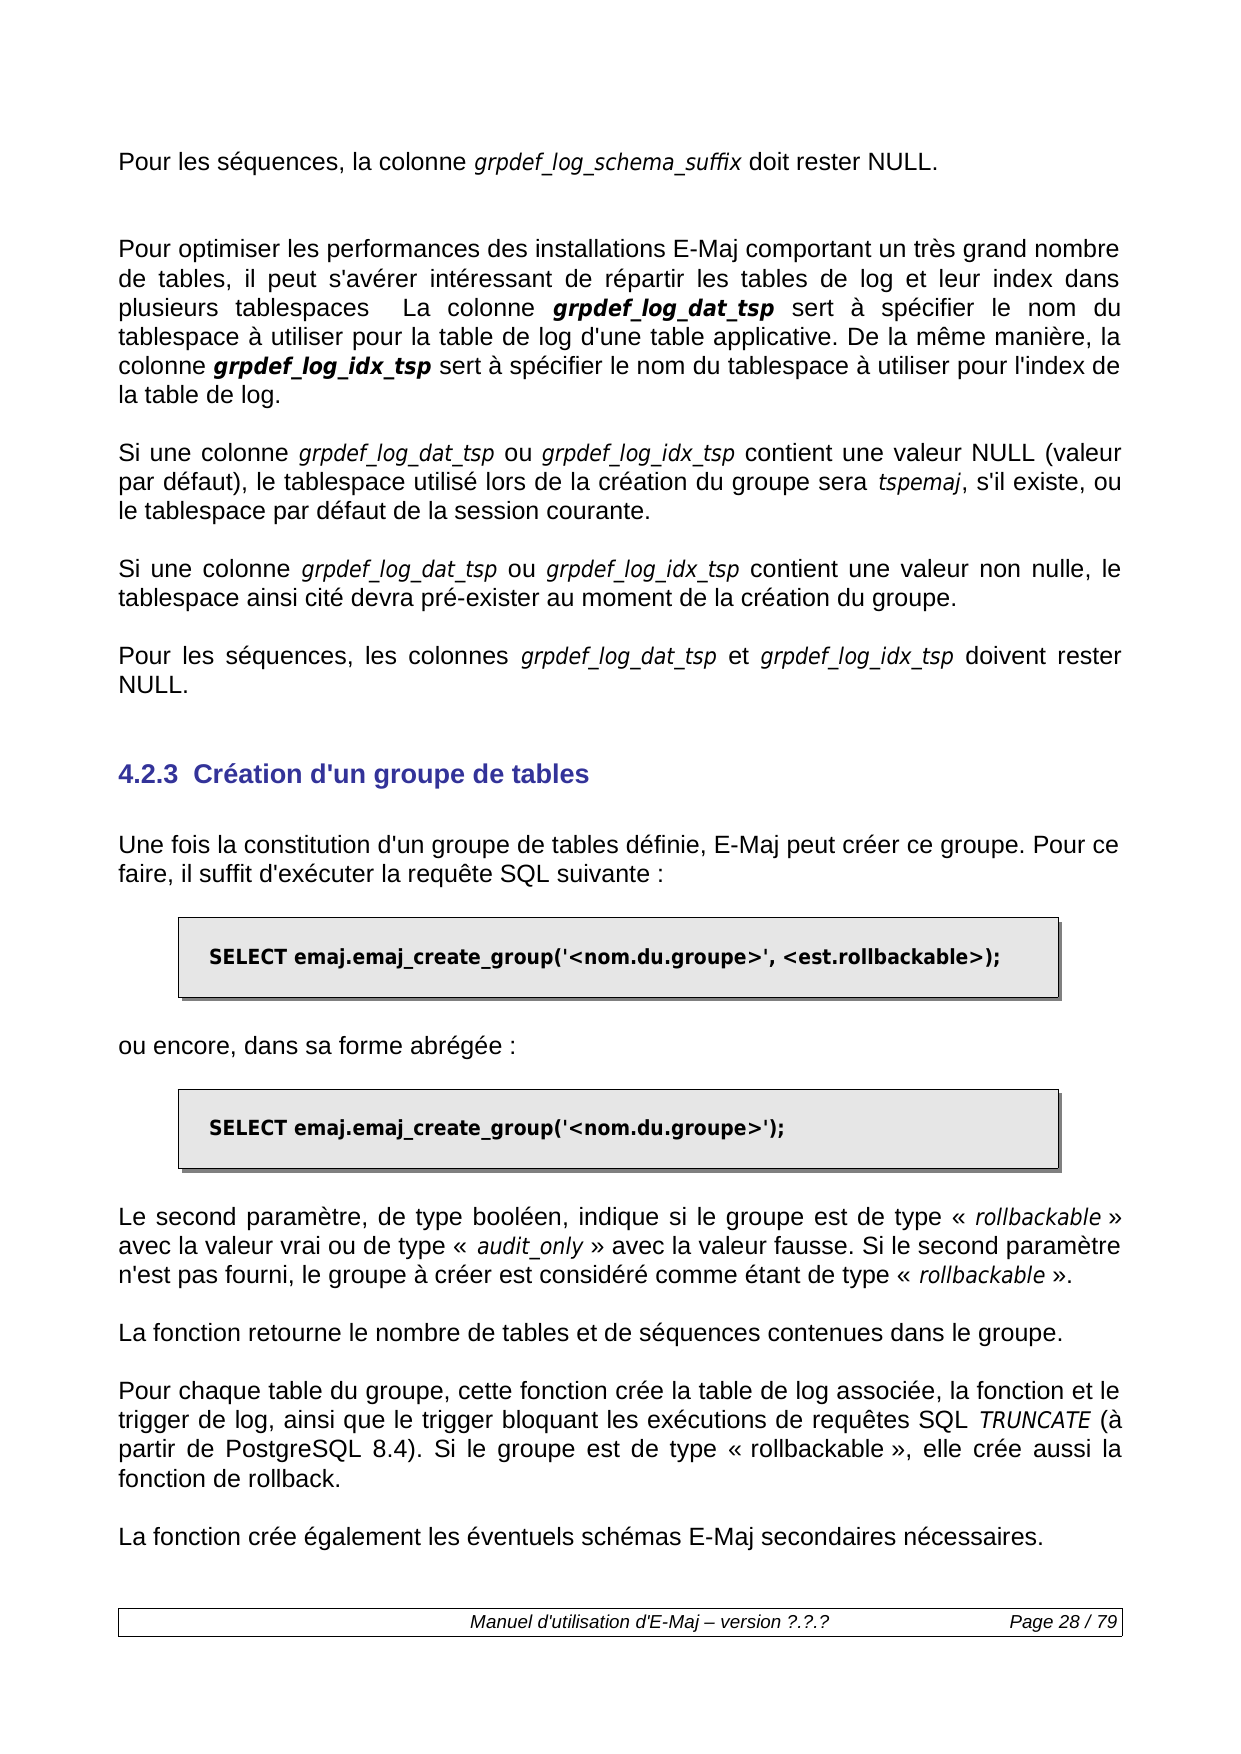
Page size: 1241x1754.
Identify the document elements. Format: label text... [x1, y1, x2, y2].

text SELECT emaj.emaj_create_group('<nom.du.groupe>', <est.rollbackable>); [179, 942, 1058, 966]
text ou encore, dans sa forme abrégée : [118, 1031, 1122, 1059]
text La fonction crée également les éventuels schémas E-Maj secondaires nécessaires. [118, 1522, 1122, 1551]
text Pour optimiser les performances des installations E-Maj comportant un très grand nombre de tables, il peut s'avérer intéressant de répartir les tables de log et leur index dans plusieurs tablespaces La colonne grpdef_log_dat_tsp sert à spécifier le nom du tablespace à utiliser pour la table de log d'une table applicative. De la même manière, la colonne grpdef_log_idx_tsp sert à spécifier le nom du tablespace à utiliser pour l'index de la table de log. [118, 234, 1122, 409]
text Si une colonne grpdef_log_dat_tsp ou grpdef_log_idx_tsp contient une valeur NULL (valeur par défaut), le tablespace utilisé lors de la création du groupe sera tspemaj, s'il existe, ou le tablespace par défaut de la session courante. [118, 438, 1122, 525]
text SELECT emaj.emaj_create_group('<nom.du.groupe>'); [179, 1113, 1058, 1138]
subtitle Création d'un groupe de tables [118, 757, 1122, 788]
text Pour les séquences, la colonne grpdef_log_schema_suffix doit rester NULL. [118, 147, 1122, 176]
text Pour les séquences, les colonnes grpdef_log_dat_tsp et grpdef_log_idx_tsp doivent rester NULL. [118, 641, 1122, 699]
text Si une colonne grpdef_log_dat_tsp ou grpdef_log_idx_tsp contient une valeur non nulle, le tablespace ainsi cité devra pré-exister au moment de la création du groupe. [118, 554, 1122, 612]
text Une fois la constitution d'un groupe de tables définie, E-Maj peut créer ce groupe. Pour ce faire, il suffit d'exécuter la requête SQL suivante : [118, 830, 1122, 888]
text Le second paramètre, de type booléen, indique si le groupe est de type « rollbackable » avec la valeur vrai ou de type « audit_only » avec la valeur fausse. Si le second paramètre n'est pas fourni, le groupe à créer est considéré comme étant de type « rollbackable ». [118, 1202, 1122, 1289]
text Pour chaque table du groupe, cette fonction crée la table de log associée, la fonction et le trigger de log, ainsi que le trigger bloquant les exécutions de requêtes SQL TRUNCATE (à partir de PostgreSQL 8.4). Si le groupe est de type « rollbackable », elle crée aussi la fonction de rollback. [118, 1376, 1122, 1492]
text La fonction retourne le nombre de tables et de séquences contenues dans le groupe. [118, 1318, 1122, 1347]
